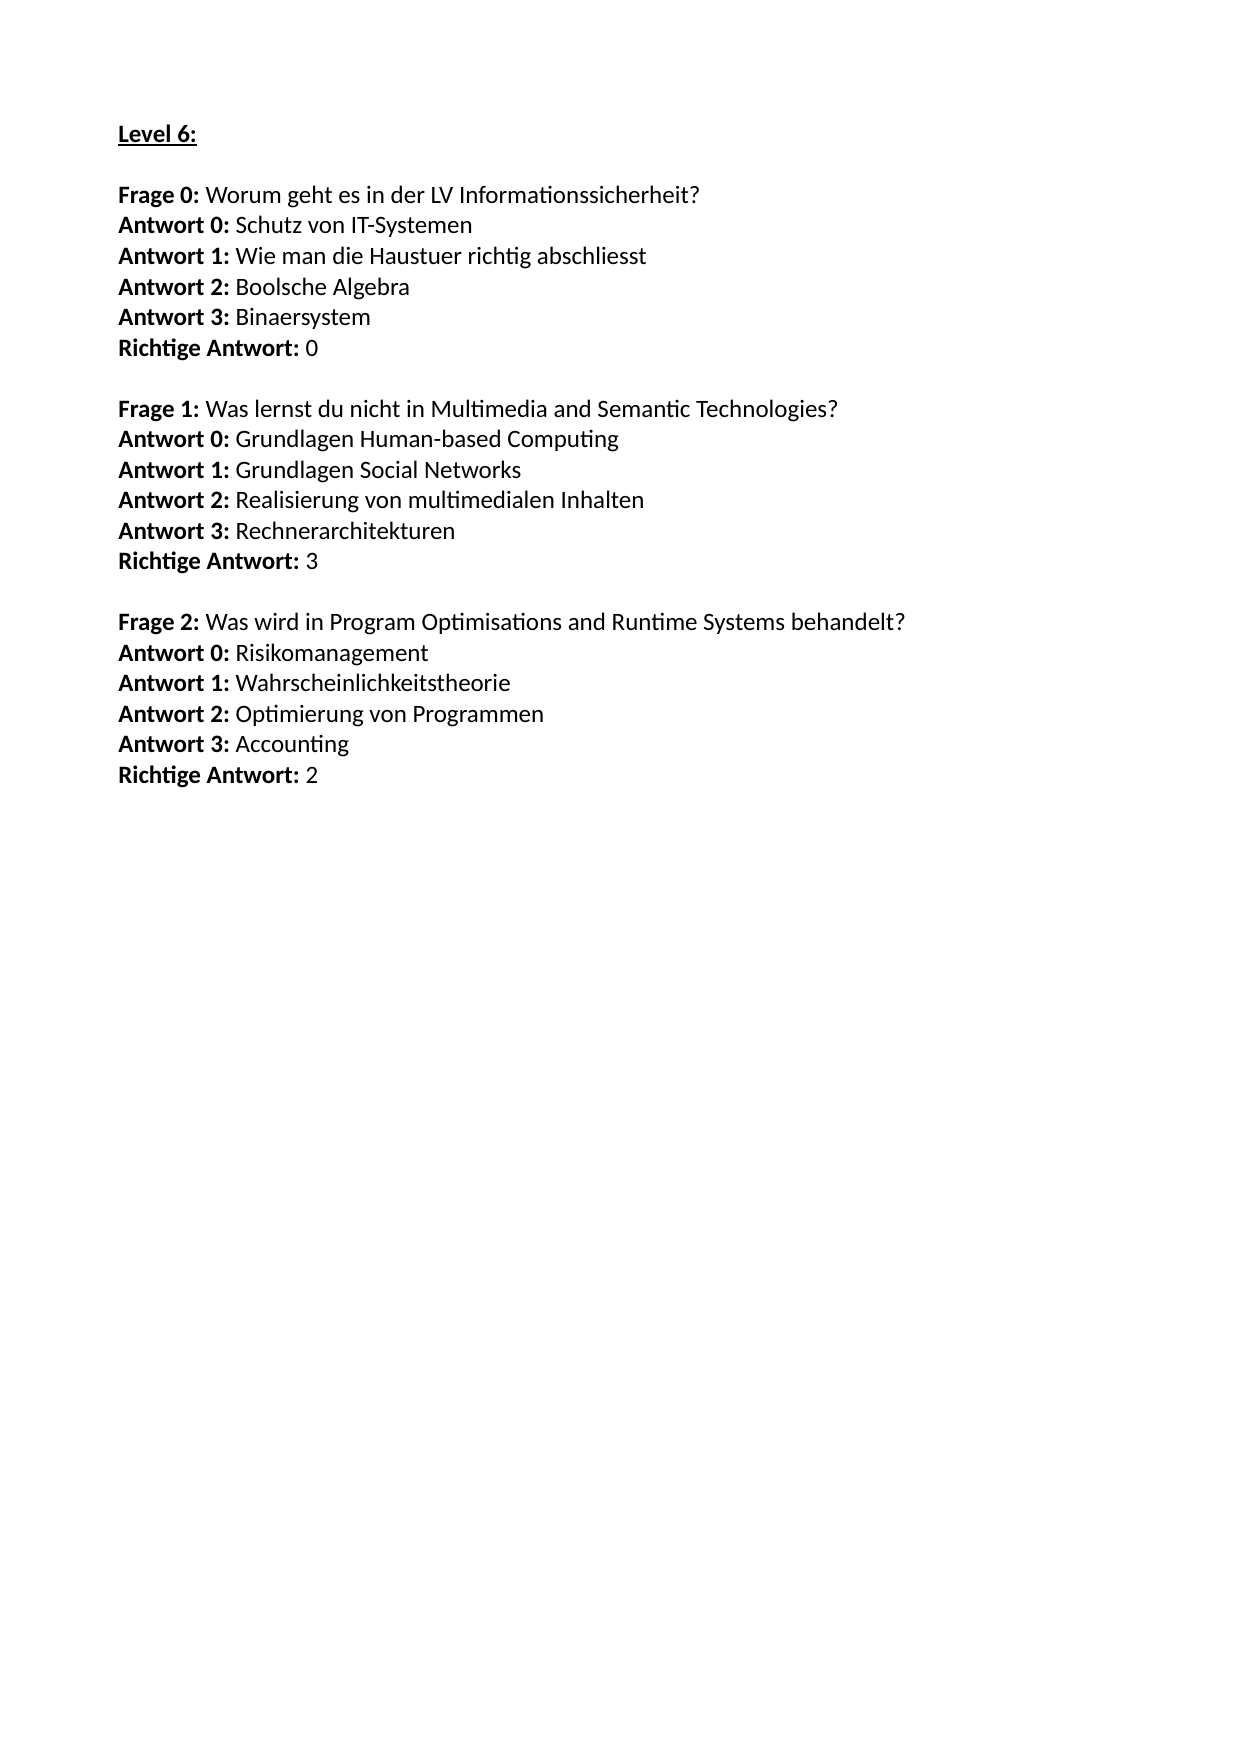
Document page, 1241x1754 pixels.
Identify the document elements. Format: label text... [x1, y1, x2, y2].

text Antwort 1: Wie man die Haustuer richtig abschliesst [118, 240, 1122, 271]
text Antwort 1: Grundlagen Social Networks [118, 454, 1122, 484]
text Antwort 3: Accounting [118, 728, 1122, 759]
text Antwort 0: Risikomanagement [118, 637, 1122, 667]
text Frage 1: Was lernst du nicht in Multimedia and Semantic Technologies? [118, 393, 1122, 423]
text Antwort 2: Optimierung von Programmen [118, 698, 1122, 728]
text Level 6: [118, 118, 1122, 149]
text Antwort 3: Rechnerarchitekturen [118, 515, 1122, 545]
text Antwort 0: Schutz von IT-Systemen [118, 210, 1122, 240]
text Antwort 2: Realisierung von multimedialen Inhalten [118, 484, 1122, 515]
text Antwort 3: Binaersystem [118, 301, 1122, 332]
text Antwort 1: Wahrscheinlichkeitstheorie [118, 667, 1122, 698]
text Richtige Antwort: 2 [118, 759, 1122, 789]
text Richtige Antwort: 3 [118, 545, 1122, 576]
text Antwort 0: Grundlagen Human-based Computing [118, 423, 1122, 454]
text Frage 2: Was wird in Program Optimisations and Runtime Systems behandelt? [118, 606, 1122, 637]
text Richtige Antwort: 0 [118, 332, 1122, 362]
text Antwort 2: Boolsche Algebra [118, 271, 1122, 301]
text Frage 0: Worum geht es in der LV Informationssicherheit? [118, 179, 1122, 210]
